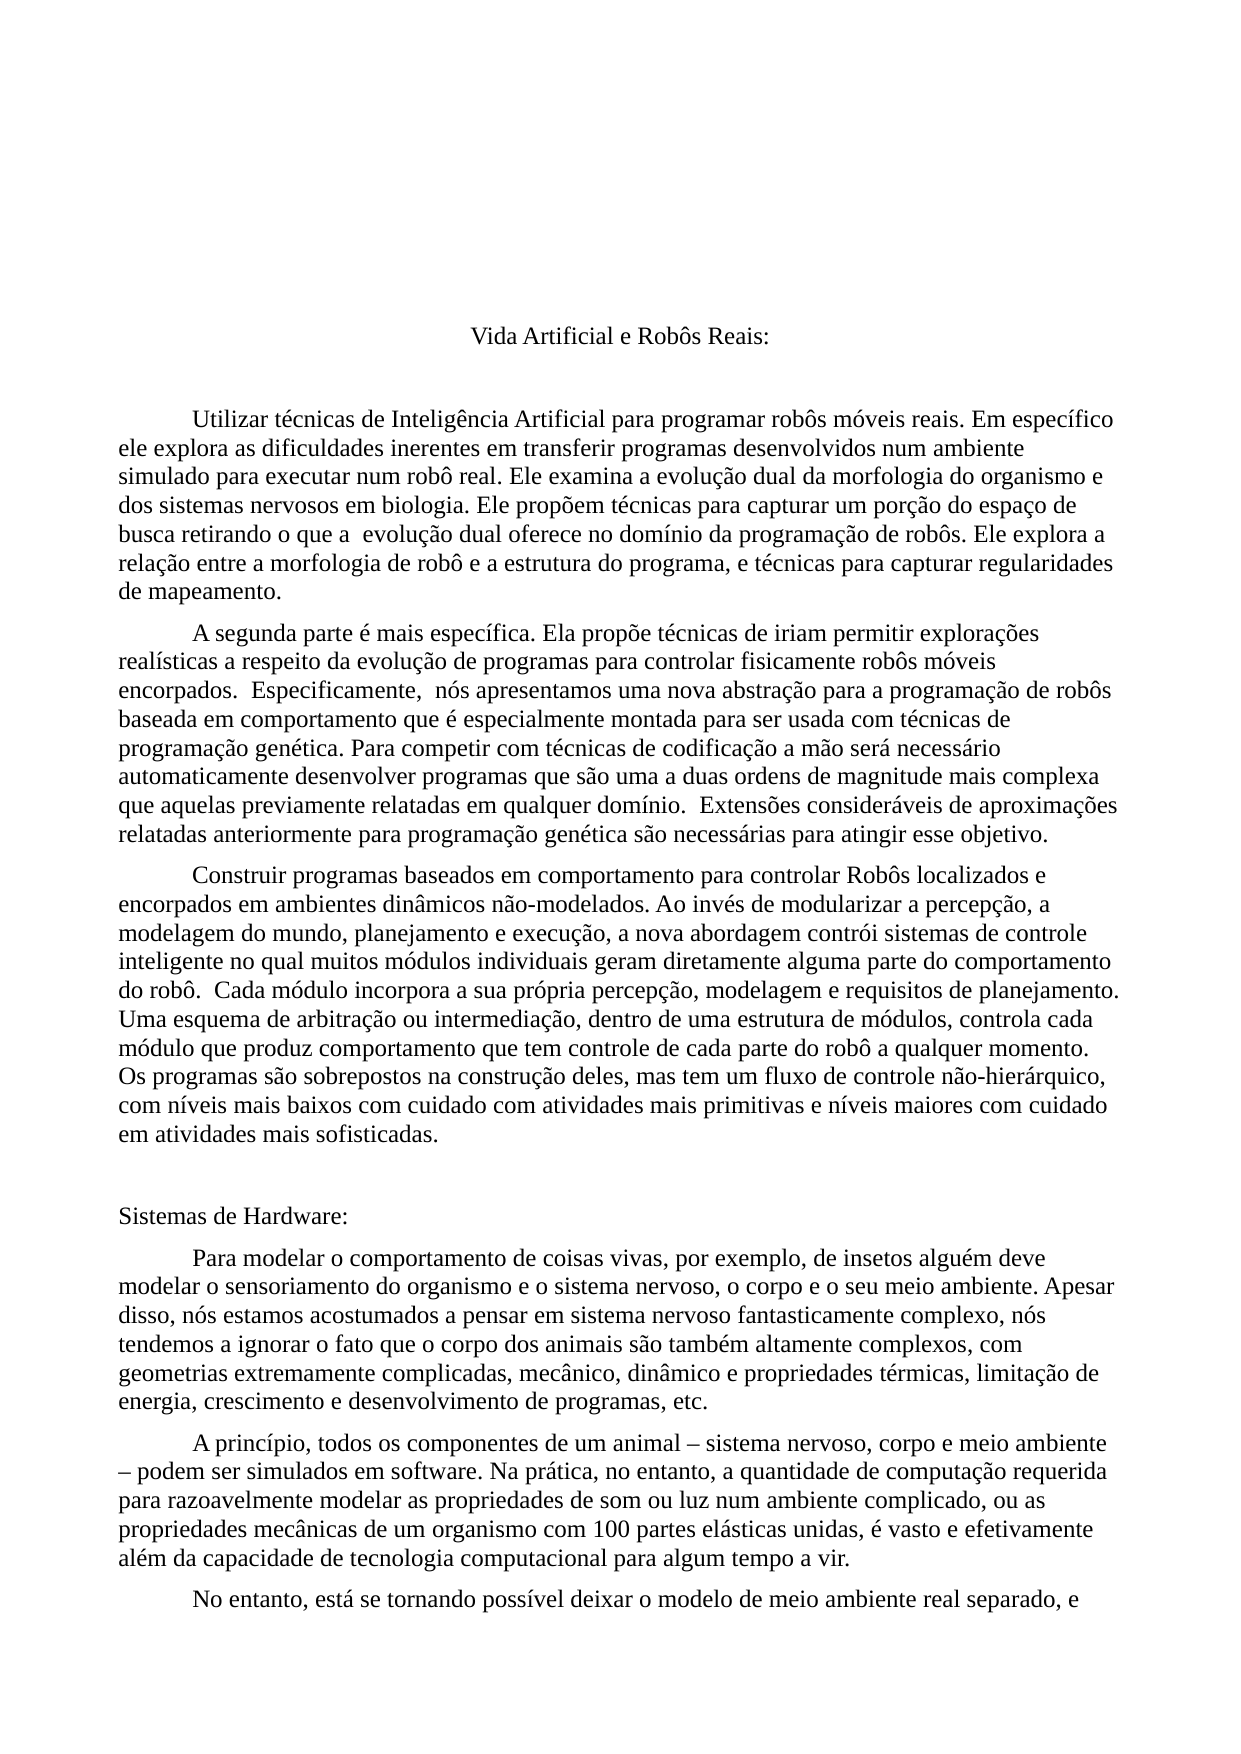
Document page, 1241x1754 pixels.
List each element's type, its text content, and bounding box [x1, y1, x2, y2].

text A princípio, todos os componentes de um animal – sistema nervoso, corpo e meio ambiente – podem ser simulados em software. Na prática, no entanto, a quantidade de computação requerida para razoavelmente modelar as propriedades de som ou luz num ambiente complicado, ou as propriedades mecânicas de um organismo com 100 partes elásticas unidas, é vasto e efetivamente além da capacidade de tecnologia computacional para algum tempo a vir. [118, 1428, 1122, 1571]
text No entanto, está se tornando possível deixar o modelo de meio ambiente real separado, e [118, 1584, 1122, 1613]
text Para modelar o comportamento de coisas vivas, por exemplo, de insetos alguém deve modelar o sensoriamento do organismo e o sistema nervoso, o corpo e o seu meio ambiente. Apesar disso, nós estamos acostumados a pensar em sistema nervoso fantasticamente complexo, nós tendemos a ignorar o fato que o corpo dos animais são também altamente complexos, com geometrias extremamente complicadas, mecânico, dinâmico e propriedades térmicas, limitação de energia, crescimento e desenvolvimento de programas, etc. [118, 1243, 1122, 1415]
text Utilizar técnicas de Inteligência Artificial para programar robôs móveis reais. Em específico ele explora as dificuldades inerentes em transferir programas desenvolvidos num ambiente simulado para executar num robô real. Ele examina a evolução dual da morfologia do organismo e dos sistemas nervosos em biologia. Ele propõem técnicas para capturar um porção do espaço de busca retirando o que a evolução dual oferece no domínio da programação de robôs. Ele explora a relação entre a morfologia de robô e a estrutura do programa, e técnicas para capturar regularidades de mapeamento. [118, 404, 1122, 605]
text Vida Artificial e Robôs Reais: [118, 321, 1122, 350]
text A segunda parte é mais específica. Ela propõe técnicas de iriam permitir explorações realísticas a respeito da evolução de programas para controlar fisicamente robôs móveis encorpados. Especificamente, nós apresentamos uma nova abstração para a programação de robôs baseada em comportamento que é especialmente montada para ser usada com técnicas de programação genética. Para competir com técnicas de codificação a mão será necessário automaticamente desenvolver programas que são uma a duas ordens de magnitude mais complexa que aquelas previamente relatadas em qualquer domínio. Extensões consideráveis de aproximações relatadas anteriormente para programação genética são necessárias para atingir esse objetivo. [118, 618, 1122, 848]
text Construir programas baseados em comportamento para controlar Robôs localizados e encorpados em ambientes dinâmicos não-modelados. Ao invés de modularizar a percepção, a modelagem do mundo, planejamento e execução, a nova abordagem contrói sistemas de controle inteligente no qual muitos módulos individuais geram diretamente alguma parte do comportamento do robô. Cada módulo incorpora a sua própria percepção, modelagem e requisitos de planejamento. Uma esquema de arbitração ou intermediação, dentro de uma estrutura de módulos, controla cada módulo que produz comportamento que tem controle de cada parte do robô a qualquer momento. Os programas são sobrepostos na construção deles, mas tem um fluxo de controle não-hierárquico, com níveis mais baixos com cuidado com atividades mais primitivas e níveis maiores com cuidado em atividades mais sofisticadas. [118, 860, 1122, 1148]
text Sistemas de Hardware: [118, 1201, 1122, 1230]
